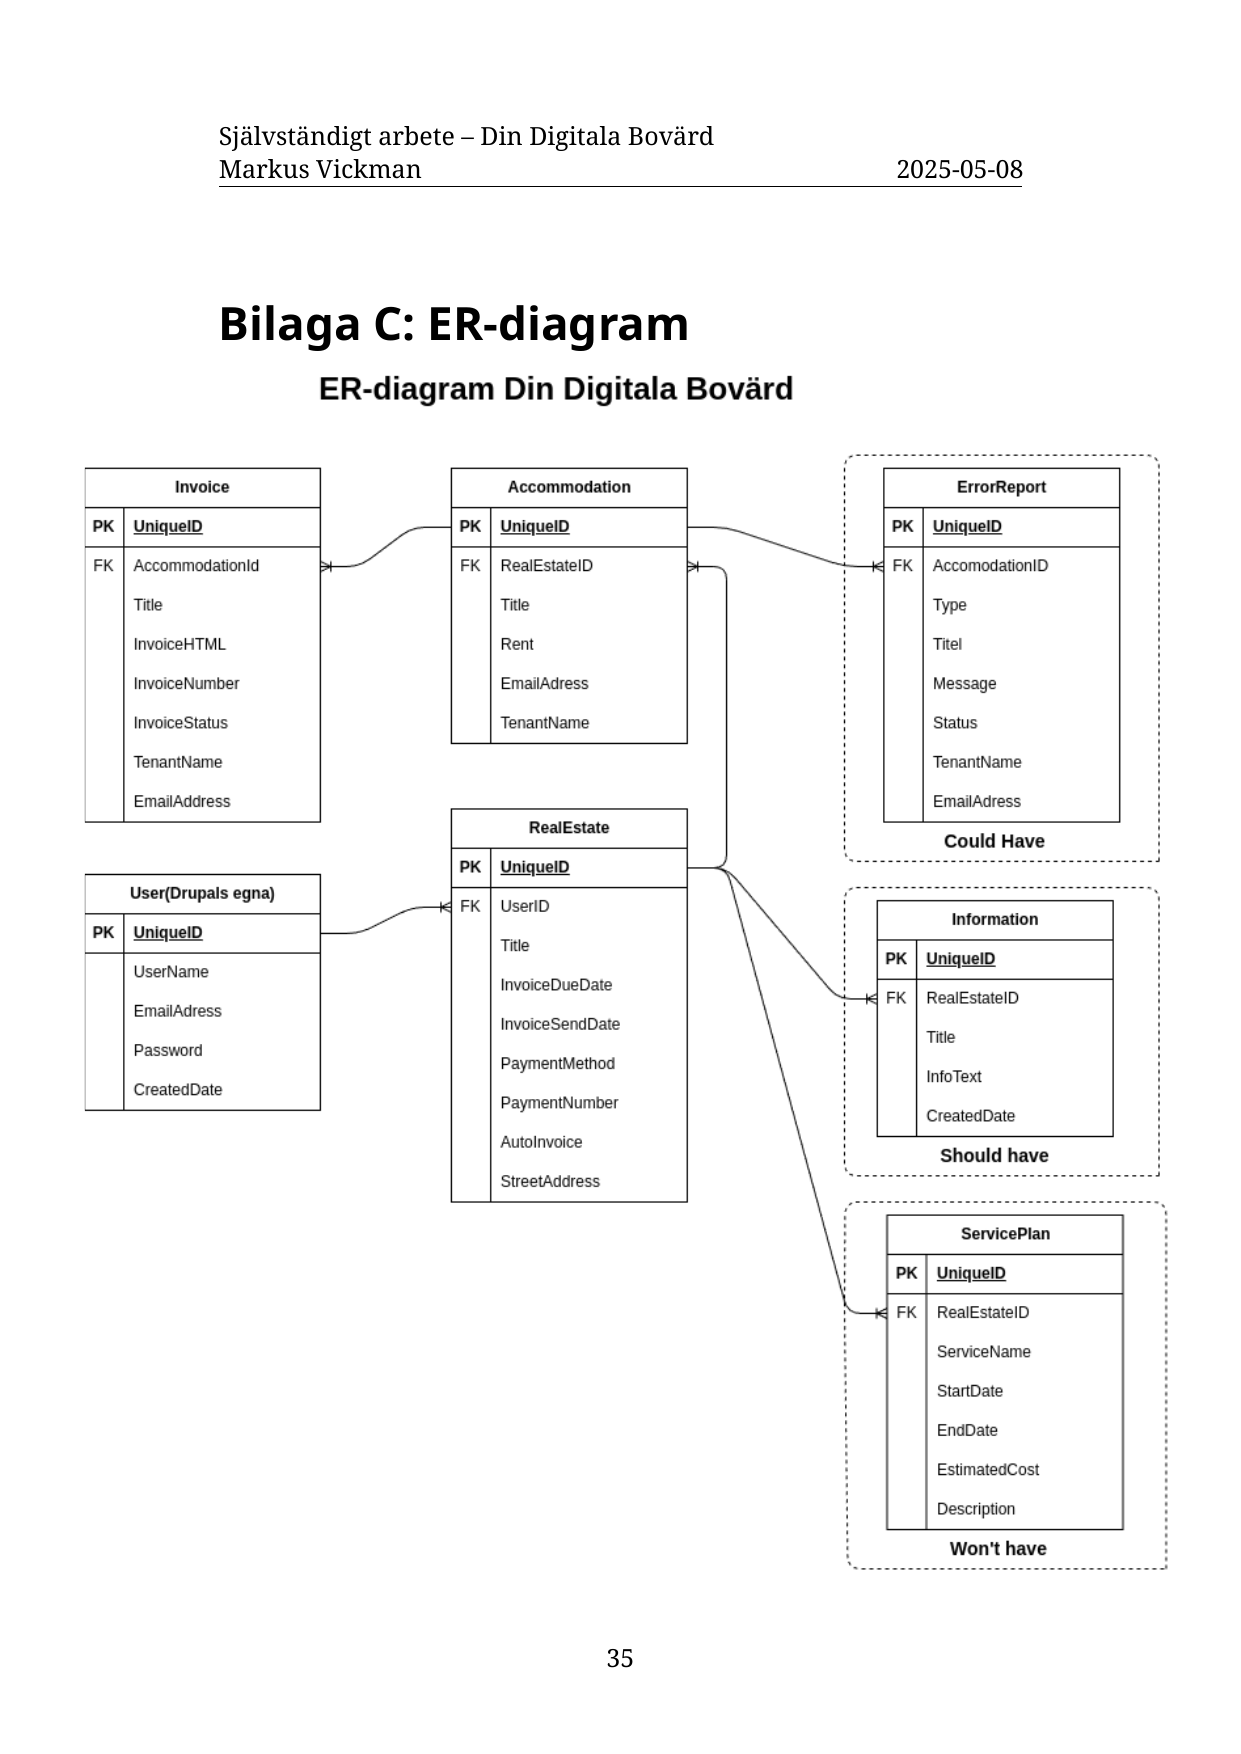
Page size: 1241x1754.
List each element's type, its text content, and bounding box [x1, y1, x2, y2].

subtitle Bilaga C: ER-diagram [218, 291, 1022, 353]
picture [84, 363, 1169, 1571]
